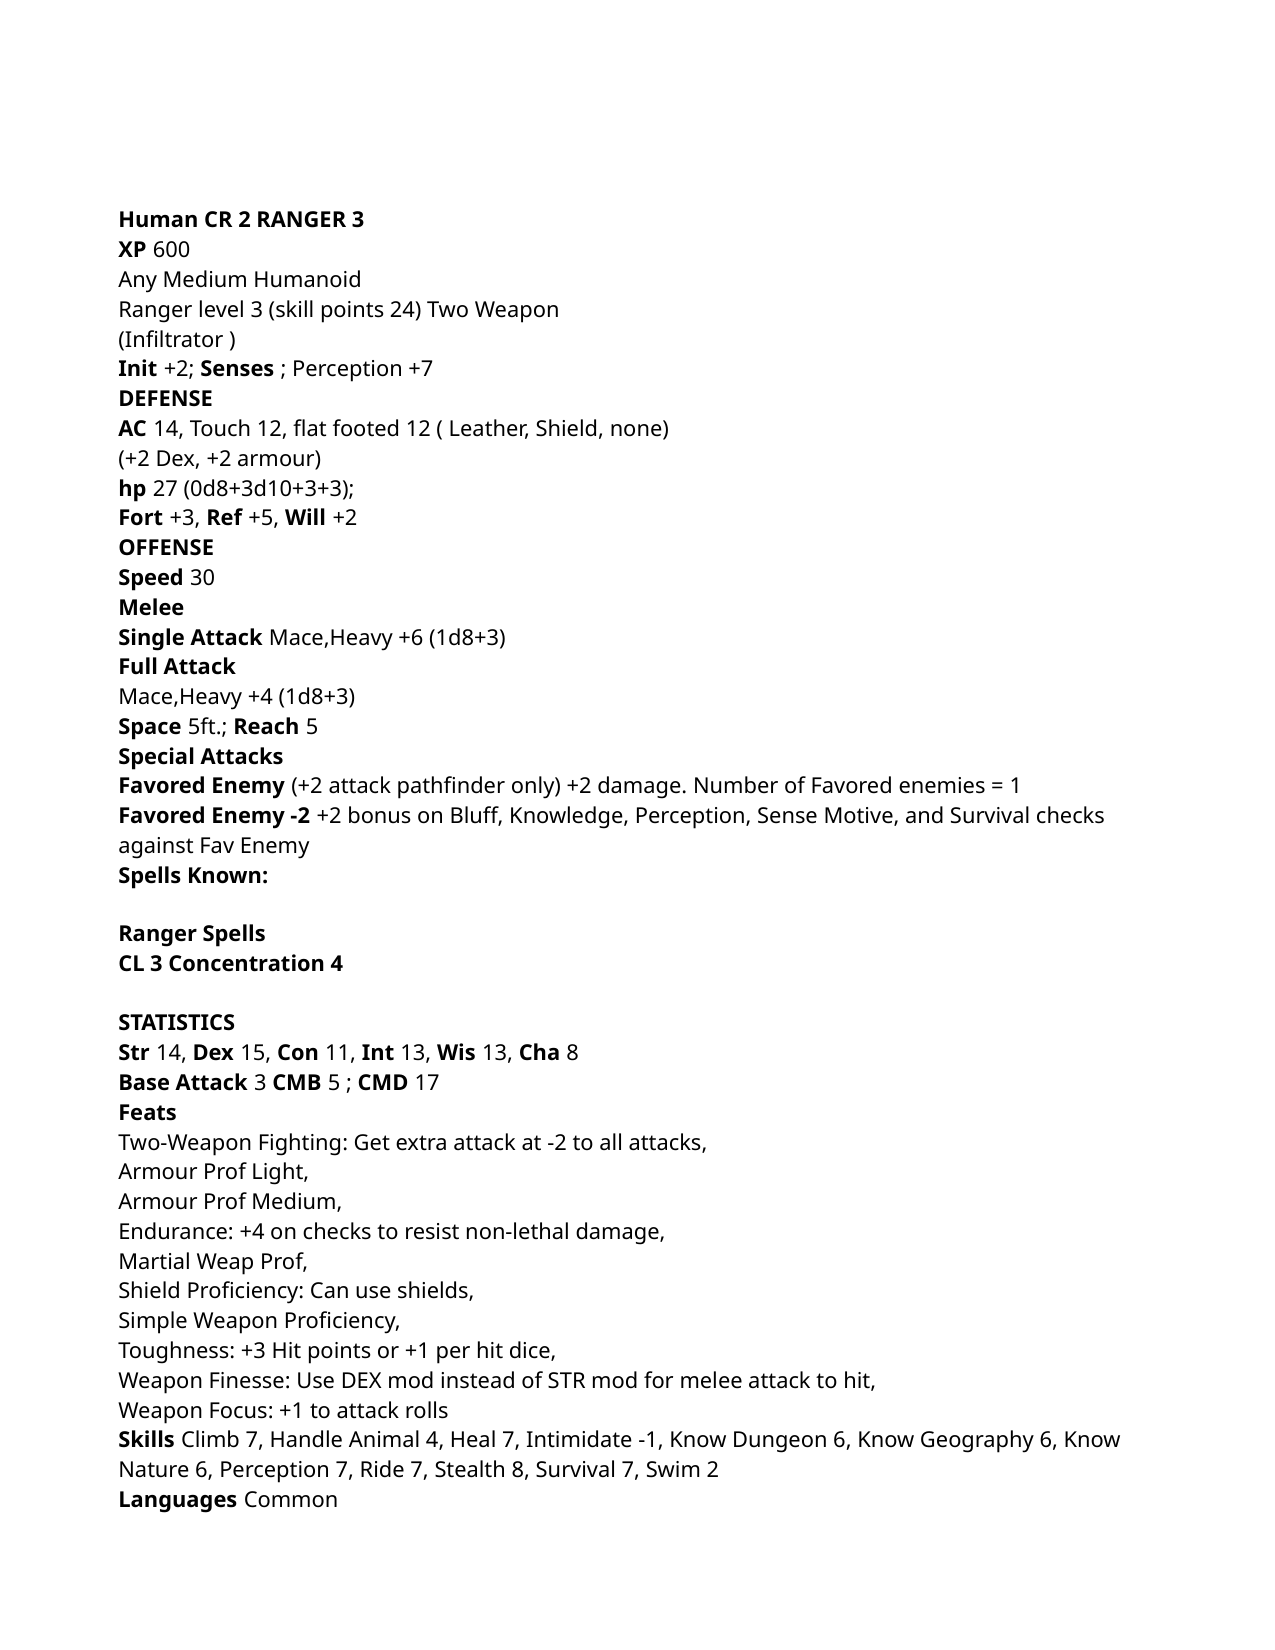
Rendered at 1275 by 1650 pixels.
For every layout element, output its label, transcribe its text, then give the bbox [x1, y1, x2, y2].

text Human CR 2 RANGER 3 XP 600 Any Medium Humanoid Ranger level 3 (skill points 24) Two Weapon (Infiltrator ) Init +2; Senses ; Perception +7 [118, 204, 1157, 383]
text Speed 30 Melee Single Attack Mace,Heavy +6 (1d8+3) Full Attack Mace,Heavy +4 (1d8+3) Space 5ft.; Reach 5 Special Attacks Favored Enemy (+2 attack pathfinder only) +2 damage. Number of Favored enemies = 1 Favored Enemy -2 +2 bonus on Bluff, Knowledge, Perception, Sense Motive, and Survival checks against Fav Enemy Spells Known: Ranger Spells CL 3 Concentration 4 [118, 562, 1157, 978]
text DEFENSE [118, 383, 1157, 413]
text Str 14, Dex 15, Con 11, Int 13, Wis 13, Cha 8 Base Attack 3 CMB 5 ; CMD 17 Feats Two-Weapon Fighting: Get extra attack at -2 to all attacks, Armour Prof Light, Armour Prof Medium, Endurance: +4 on checks to resist non-lethal damage, Martial Weap Prof, Shield Proficiency: Can use shields, Simple Weapon Proficiency, Toughness: +3 Hit points or +1 per hit dice, Weapon Finesse: Use DEX mod instead of STR mod for melee attack to hit, Weapon Focus: +1 to attack rolls Skills Climb 7, Handle Animal 4, Heal 7, Intimidate -1, Know Dungeon 6, Know Geography 6, Know Nature 6, Perception 7, Ride 7, Stealth 8, Survival 7, Swim 2 Languages Common [118, 1037, 1157, 1514]
text AC 14, Touch 12, flat footed 12 ( Leather, Shield, none) (+2 Dex, +2 armour) hp 27 (0d8+3d10+3+3); Fort +3, Ref +5, Will +2 [118, 413, 1157, 532]
text OFFENSE [118, 532, 1157, 562]
text STATISTICS [118, 1007, 1157, 1037]
